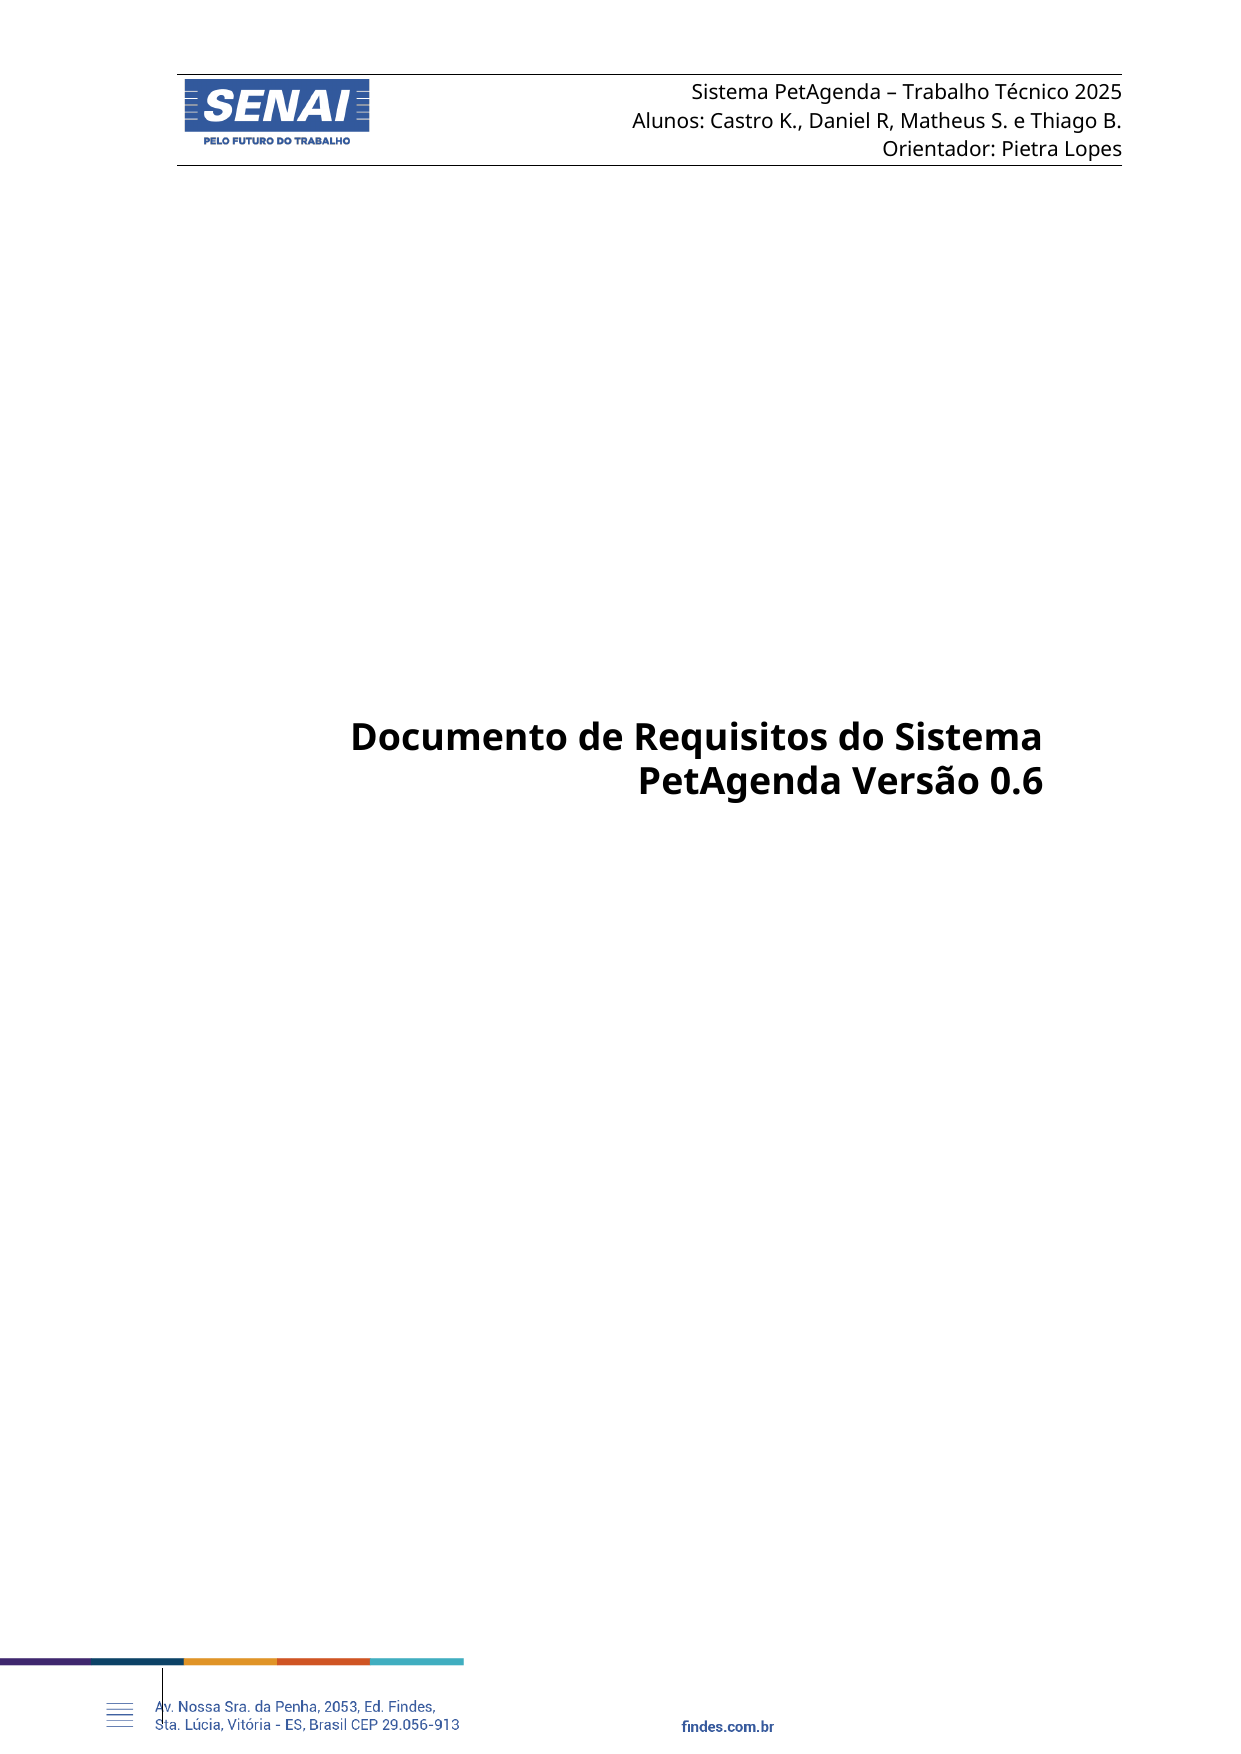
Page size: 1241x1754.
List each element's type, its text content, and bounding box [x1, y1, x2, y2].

picture [11, 1652, 778, 1740]
text Documento de Requisitos do Sistema [258, 729, 695, 756]
text PetAgenda Versão 0.6 [258, 773, 740, 799]
text PetAgenda Versão 0.6 [737, 773, 1043, 799]
text Documento de Requisitos do Sistema [692, 729, 1043, 756]
